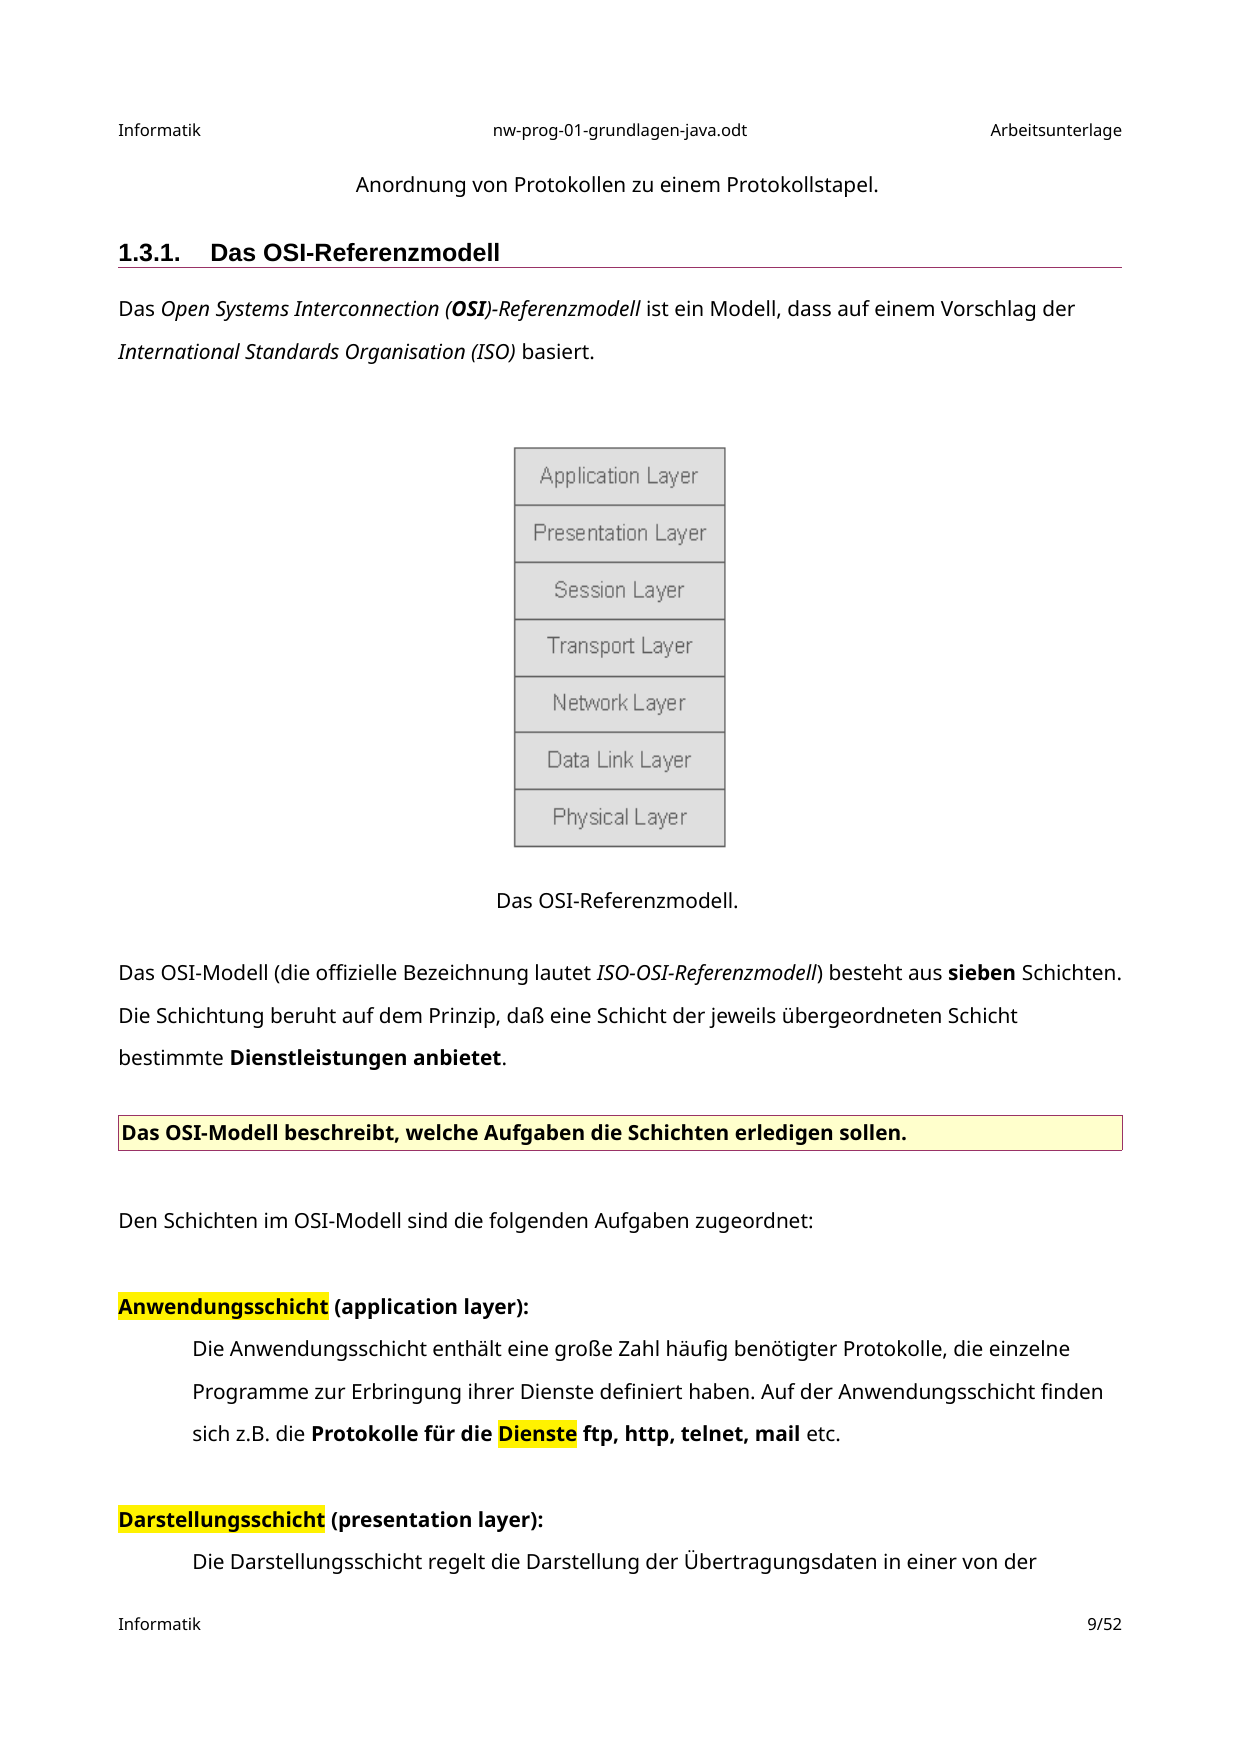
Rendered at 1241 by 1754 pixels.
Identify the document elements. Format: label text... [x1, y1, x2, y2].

text Die Anwendungsschicht enthält eine große Zahl häufig benötigter Protokolle, die einzelne Programme zur Erbringung ihrer Dienste definiert haben. Auf der Anwendungsschicht finden sich z.B. die Protokolle für die Dienste ftp, http, telnet, mail etc. [192, 1334, 1122, 1448]
text Den Schichten im OSI-Modell sind die folgenden Aufgaben zugeordnet: [118, 1207, 1122, 1235]
subtitle Das OSI-Referenzmodell [118, 238, 1122, 267]
text Das OSI-Modell beschreibt, welche Aufgaben die Schichten erledigen sollen. [119, 1116, 1122, 1150]
text Darstellungsschicht (presentation layer): [118, 1505, 1122, 1533]
text Anordnung von Protokollen zu einem Protokollstapel. [118, 170, 1122, 199]
text Das OSI-Modell (die offizielle Bezeichnung lautet ISO-OSI-Referenzmodell) besteht aus sieben Schichten. Die Schichtung beruht auf dem Prinzip, daß eine Schicht der jeweils übergeordneten Schicht bestimmte Dienstleistungen anbietet. [118, 958, 1122, 1072]
text Die Darstellungsschicht regelt die Darstellung der Übertragungsdaten in einer von der [192, 1547, 1122, 1576]
text Das Open Systems Interconnection (OSI)-Referenzmodell ist ein Modell, dass auf einem Vorschlag der International Standards Organisation (ISO) basiert. [118, 294, 1122, 366]
text Anwendungsschicht (application layer): [118, 1292, 1122, 1320]
text Das OSI-Referenzmodell. [118, 422, 1122, 915]
